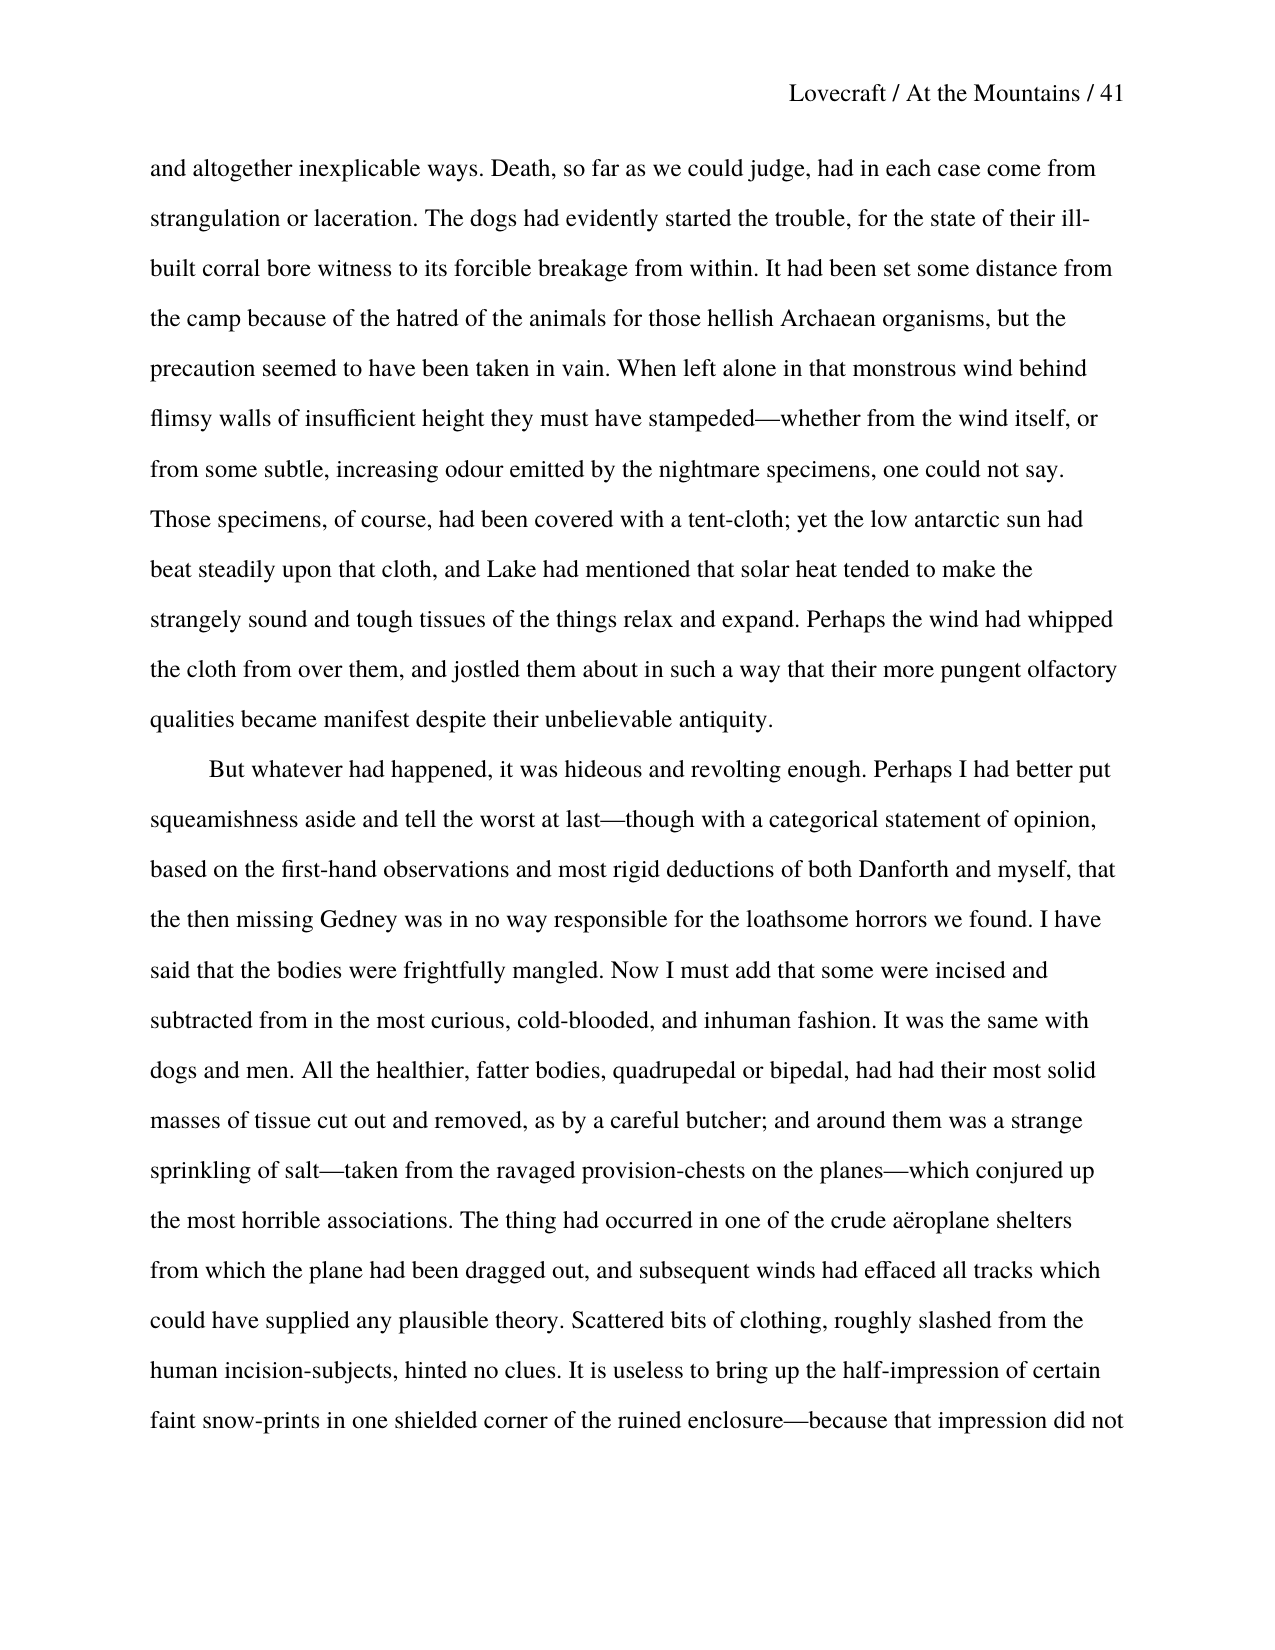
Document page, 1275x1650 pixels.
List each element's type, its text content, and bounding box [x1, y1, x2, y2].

text and altogether inexplicable ways. Death, so far as we could judge, had in each case come from strangulation or laceration. The dogs had evidently started the trouble, for the state of their ill-built corral bore witness to its forcible breakage from within. It had been set some distance from the camp because of the hatred of the animals for those hellish Archaean organisms, but the precaution seemed to have been taken in vain. When left alone in that monstrous wind behind flimsy walls of insufficient height they must have stampeded—whether from the wind itself, or from some subtle, increasing odour emitted by the nightmare specimens, one could not say. Those specimens, of course, had been covered with a tent-cloth; yet the low antarctic sun had beat steadily upon that cloth, and Lake had mentioned that solar heat tended to make the strangely sound and tough tissues of the things relax and expand. Perhaps the wind had whipped the cloth from over them, and jostled them about in such a way that their more pungent olfactory qualities became manifest despite their unbelievable antiquity. [150, 150, 1125, 734]
text But whatever had happened, it was hideous and revolting enough. Perhaps I had better put squeamishness aside and tell the worst at last—though with a categorical statement of opinion, based on the first-hand observations and most rigid deductions of both Danforth and myself, that the then missing Gedney was in no way responsible for the loathsome horrors we found. I have said that the bodies were frightfully mangled. Now I must add that some were incised and subtracted from in the most curious, cold-blooded, and inhuman fashion. It was the same with dogs and men. All the healthier, fatter bodies, quadrupedal or bipedal, had had their most solid masses of tissue cut out and removed, as by a careful butcher; and around them was a strange sprinkling of salt—taken from the ravaged provision-chests on the planes—which conjured up the most horrible associations. The thing had occurred in one of the crude aëroplane shelters from which the plane had been dragged out, and subsequent winds had effaced all tracks which could have supplied any plausible theory. Scattered bits of clothing, roughly slashed from the human incision-subjects, hinted no clues. It is useless to bring up the half-impression of certain faint snow-prints in one shielded corner of the ruined enclosure—because that impression did not [150, 751, 1125, 1436]
